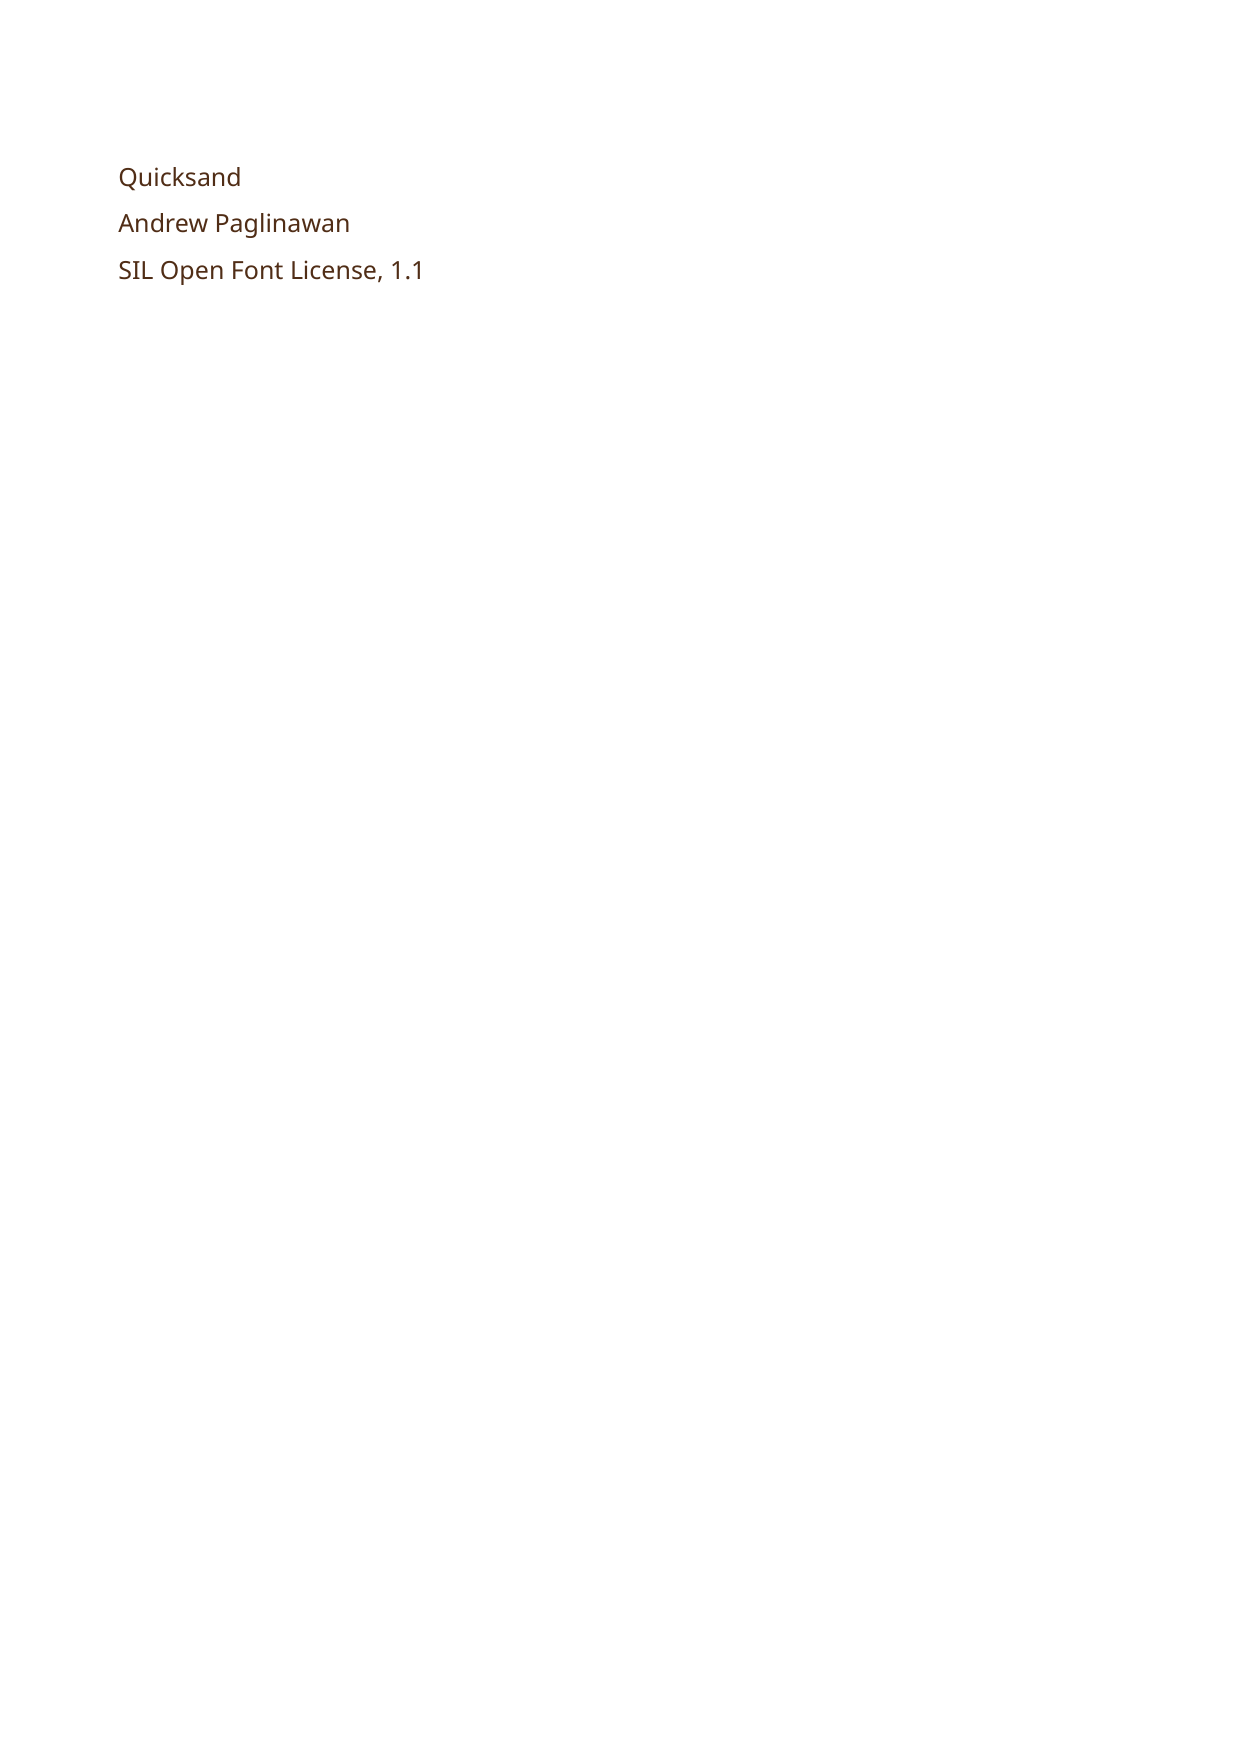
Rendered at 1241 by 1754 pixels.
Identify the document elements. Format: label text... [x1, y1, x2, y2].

text SIL Open Font License, 1.1 [118, 252, 1122, 287]
text Andrew Paglinawan [118, 206, 1122, 240]
text Quicksand [118, 159, 1122, 193]
